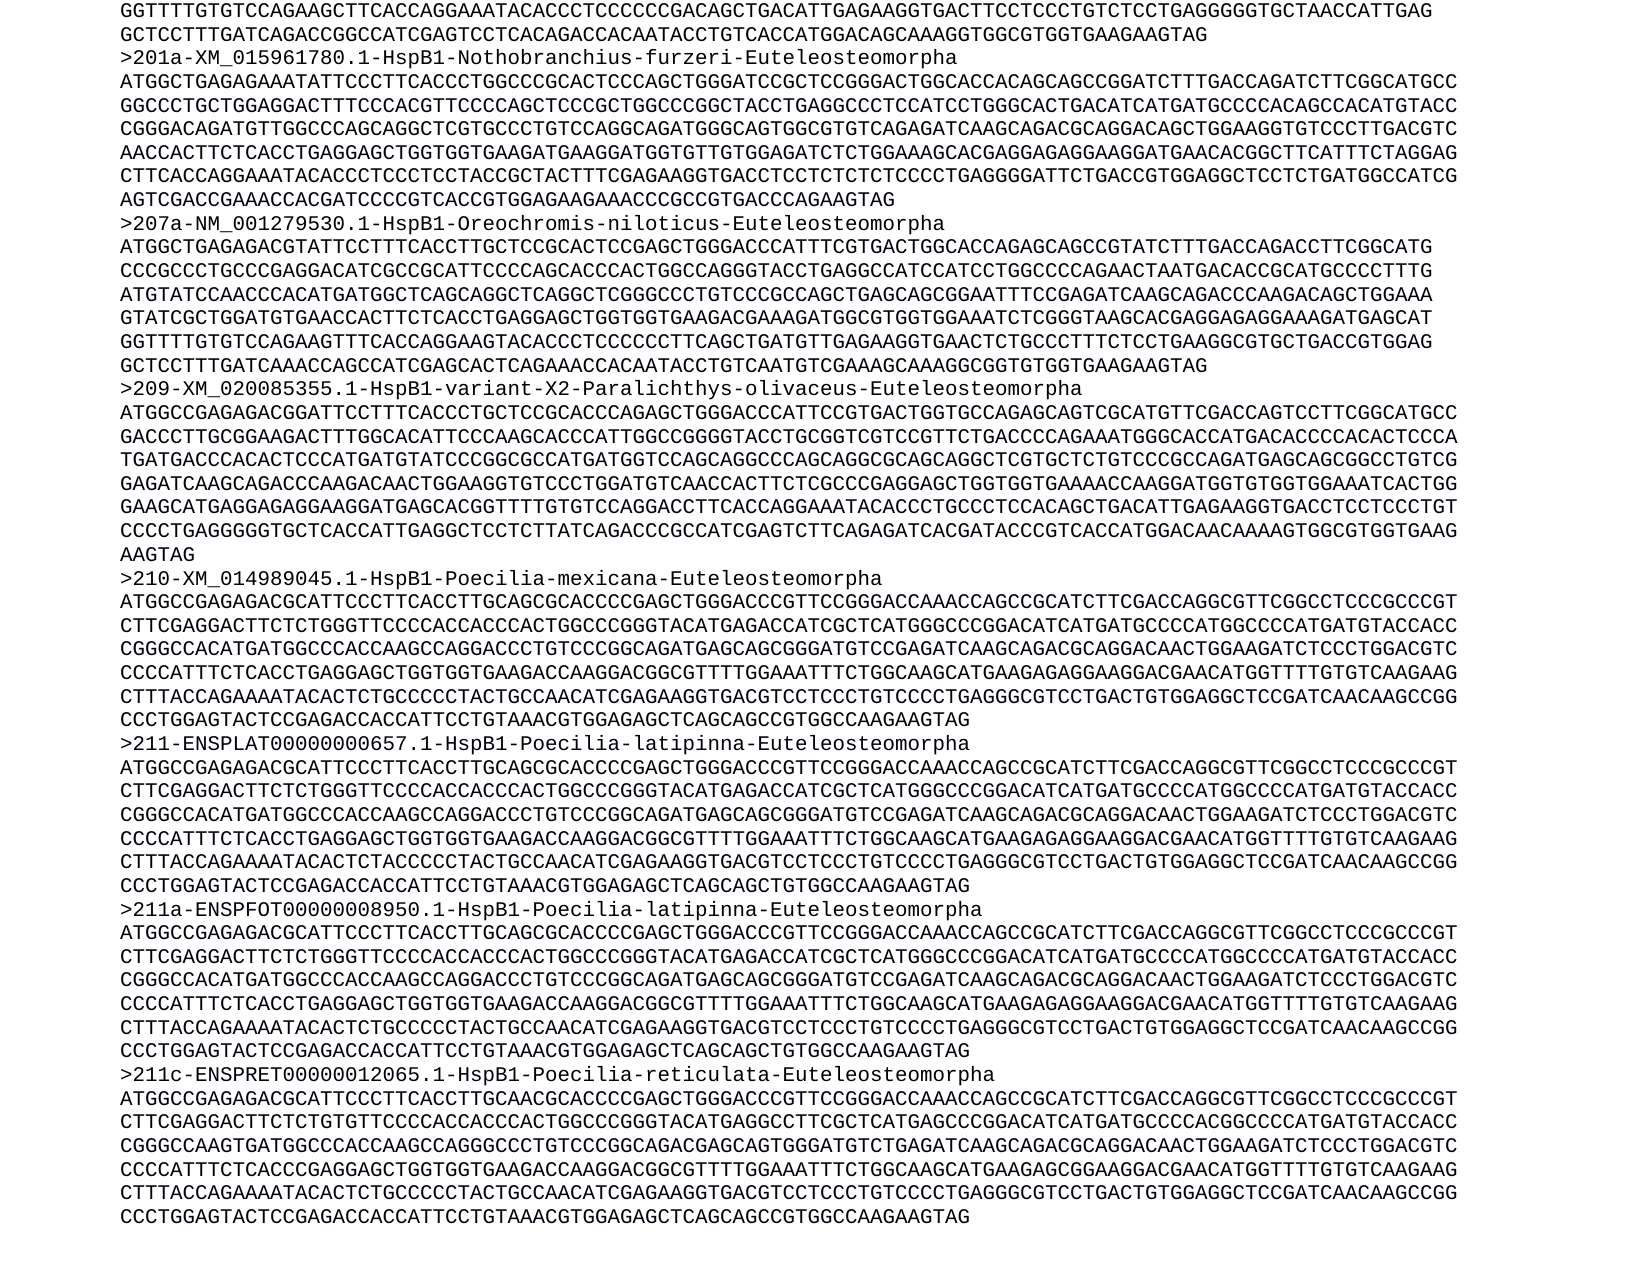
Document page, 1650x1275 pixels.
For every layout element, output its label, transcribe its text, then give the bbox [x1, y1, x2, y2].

text GGTTTTGTGTCCAGAAGCTTCACCAGGAAATACACCCTCCCCCCGACAGCTGACATTGAGAAGGTGACTTCCTCCCTGTCTCCTGAGGGGGTGCTAACCATTGAGGCTCCTTTGATCAGACCGGCCATCGAGTCCTCACAGACCACAATACCTGTCACCATGGACAGCAAAGGTGGCGTGGTGAAGAAGTAG [120, 0, 1442, 47]
text >207a-NM_001279530.1-HspB1-Oreochromis-niloticus-Euteleosteomorpha [120, 213, 1442, 236]
text ATGGCCGAGAGACGCATTCCCTTCACCTTGCAGCGCACCCCGAGCTGGGACCCGTTCCGGGACCAAACCAGCCGCATCTTCGACCAGGCGTTCGGCCTCCCGCCCGTCTTCGAGGACTTCTCTGGGTTCCCCACCACCCACTGGCCCGGGTACATGAGACCATCGCTCATGGGCCCGGACATCATGATGCCCCATGGCCCCATGATGTACCACCCGGGCCACATGATGGCCCACCAAGCCAGGACCCTGTCCCGGCAGATGAGCAGCGGGATGTCCGAGATCAAGCAGACGCAGGACAACTGGAAGATCTCCCTGGACGTCCCCCATTTCTCACCTGAGGAGCTGGTGGTGAAGACCAAGGACGGCGTTTTGGAAATTTCTGGCAAGCATGAAGAGAGGAAGGACGAACATGGTTTTGTGTCAAGAAGCTTTACCAGAAAATACACTCTACCCCCTACTGCCAACATCGAGAAGGTGACGTCCTCCCTGTCCCCTGAGGGCGTCCTGACTGTGGAGGCTCCGATCAACAAGCCGGCCCTGGAGTACTCCGAGACCACCATTCCTGTAAACGTGGAGAGCTCAGCAGCTGTGGCCAAGAAGTAG [120, 757, 1469, 898]
text >210-XM_014989045.1-HspB1-Poecilia-mexicana-Euteleosteomorpha [120, 567, 1442, 591]
text >211c-ENSPRET00000012065.1-HspB1-Poecilia-reticulata-Euteleosteomorpha [120, 1064, 1469, 1088]
text ATGGCCGAGAGACGCATTCCCTTCACCTTGCAGCGCACCCCGAGCTGGGACCCGTTCCGGGACCAAACCAGCCGCATCTTCGACCAGGCGTTCGGCCTCCCGCCCGTCTTCGAGGACTTCTCTGGGTTCCCCACCACCCACTGGCCCGGGTACATGAGACCATCGCTCATGGGCCCGGACATCATGATGCCCCATGGCCCCATGATGTACCACCCGGGCCACATGATGGCCCACCAAGCCAGGACCCTGTCCCGGCAGATGAGCAGCGGGATGTCCGAGATCAAGCAGACGCAGGACAACTGGAAGATCTCCCTGGACGTCCCCCATTTCTCACCTGAGGAGCTGGTGGTGAAGACCAAGGACGGCGTTTTGGAAATTTCTGGCAAGCATGAAGAGAGGAAGGACGAACATGGTTTTGTGTCAAGAAGCTTTACCAGAAAATACACTCTGCCCCCTACTGCCAACATCGAGAAGGTGACGTCCTCCCTGTCCCCTGAGGGCGTCCTGACTGTGGAGGCTCCGATCAACAAGCCGGCCCTGGAGTACTCCGAGACCACCATTCCTGTAAACGTGGAGAGCTCAGCAGCTGTGGCCAAGAAGTAG [120, 922, 1469, 1064]
text ATGGCCGAGAGACGCATTCCCTTCACCTTGCAGCGCACCCCGAGCTGGGACCCGTTCCGGGACCAAACCAGCCGCATCTTCGACCAGGCGTTCGGCCTCCCGCCCGTCTTCGAGGACTTCTCTGGGTTCCCCACCACCCACTGGCCCGGGTACATGAGACCATCGCTCATGGGCCCGGACATCATGATGCCCCATGGCCCCATGATGTACCACCCGGGCCACATGATGGCCCACCAAGCCAGGACCCTGTCCCGGCAGATGAGCAGCGGGATGTCCGAGATCAAGCAGACGCAGGACAACTGGAAGATCTCCCTGGACGTCCCCCATTTCTCACCTGAGGAGCTGGTGGTGAAGACCAAGGACGGCGTTTTGGAAATTTCTGGCAAGCATGAAGAGAGGAAGGACGAACATGGTTTTGTGTCAAGAAGCTTTACCAGAAAATACACTCTGCCCCCTACTGCCAACATCGAGAAGGTGACGTCCTCCCTGTCCCCTGAGGGCGTCCTGACTGTGGAGGCTCCGATCAACAAGCCGGCCCTGGAGTACTCCGAGACCACCATTCCTGTAAACGTGGAGAGCTCAGCAGCCGTGGCCAAGAAGTAG [120, 591, 1469, 733]
text >201a-XM_015961780.1-HspB1-Nothobranchius-furzeri-Euteleosteomorpha [120, 47, 1442, 71]
text ATGGCTGAGAGACGTATTCCTTTCACCTTGCTCCGCACTCCGAGCTGGGACCCATTTCGTGACTGGCACCAGAGCAGCCGTATCTTTGACCAGACCTTCGGCATGCCCGCCCTGCCCGAGGACATCGCCGCATTCCCCAGCACCCACTGGCCAGGGTACCTGAGGCCATCCATCCTGGCCCCAGAACTAATGACACCGCATGCCCCTTTGATGTATCCAACCCACATGATGGCTCAGCAGGCTCAGGCTCGGGCCCTGTCCCGCCAGCTGAGCAGCGGAATTTCCGAGATCAAGCAGACCCAAGACAGCTGGAAAGTATCGCTGGATGTGAACCACTTCTCACCTGAGGAGCTGGTGGTGAAGACGAAAGATGGCGTGGTGGAAATCTCGGGTAAGCACGAGGAGAGGAAAGATGAGCATGGTTTTGTGTCCAGAAGTTTCACCAGGAAGTACACCCTCCCCCCTTCAGCTGATGTTGAGAAGGTGAACTCTGCCCTTTCTCCTGAAGGCGTGCTGACCGTGGAGGCTCCTTTGATCAAACCAGCCATCGAGCACTCAGAAACCACAATACCTGTCAATGTCGAAAGCAAAGGCGGTGTGGTGAAGAAGTAG [120, 236, 1442, 378]
text >209-XM_020085355.1-HspB1-variant-X2-Paralichthys-olivaceus-Euteleosteomorpha [120, 378, 1442, 402]
text ATGGCCGAGAGACGCATTCCCTTCACCTTGCAACGCACCCCGAGCTGGGACCCGTTCCGGGACCAAACCAGCCGCATCTTCGACCAGGCGTTCGGCCTCCCGCCCGTCTTCGAGGACTTCTCTGTGTTCCCCACCACCCACTGGCCCGGGTACATGAGGCCTTCGCTCATGAGCCCGGACATCATGATGCCCCACGGCCCCATGATGTACCACCCGGGCCAAGTGATGGCCCACCAAGCCAGGGCCCTGTCCCGGCAGACGAGCAGTGGGATGTCTGAGATCAAGCAGACGCAGGACAACTGGAAGATCTCCCTGGACGTCCCCCATTTCTCACCCGAGGAGCTGGTGGTGAAGACCAAGGACGGCGTTTTGGAAATTTCTGGCAAGCATGAAGAGCGGAAGGACGAACATGGTTTTGTGTCAAGAAGCTTTACCAGAAAATACACTCTGCCCCCTACTGCCAACATCGAGAAGGTGACGTCCTCCCTGTCCCCTGAGGGCGTCCTGACTGTGGAGGCTCCGATCAACAAGCCGGCCCTGGAGTACTCCGAGACCACCATTCCTGTAAACGTGGAGAGCTCAGCAGCCGTGGCCAAGAAGTAG [120, 1088, 1469, 1229]
text ATGGCTGAGAGAAATATTCCCTTCACCCTGGCCCGCACTCCCAGCTGGGATCCGCTCCGGGACTGGCACCACAGCAGCCGGATCTTTGACCAGATCTTCGGCATGCCGGCCCTGCTGGAGGACTTTCCCACGTTCCCCAGCTCCCGCTGGCCCGGCTACCTGAGGCCCTCCATCCTGGGCACTGACATCATGATGCCCCACAGCCACATGTACCCGGGACAGATGTTGGCCCAGCAGGCTCGTGCCCTGTCCAGGCAGATGGGCAGTGGCGTGTCAGAGATCAAGCAGACGCAGGACAGCTGGAAGGTGTCCCTTGACGTCAACCACTTCTCACCTGAGGAGCTGGTGGTGAAGATGAAGGATGGTGTTGTGGAGATCTCTGGAAAGCACGAGGAGAGGAAGGATGAACACGGCTTCATTTCTAGGAGCTTCACCAGGAAATACACCCTCCCTCCTACCGCTACTTTCGAGAAGGTGACCTCCTCTCTCTCCCCTGAGGGGATTCTGACCGTGGAGGCTCCTCTGATGGCCATCGAGTCGACCGAAACCACGATCCCCGTCACCGTGGAGAAGAAACCCGCCGTGACCCAGAAGTAG [120, 71, 1469, 213]
text >211-ENSPLAT00000000657.1-HspB1-Poecilia-latipinna-Euteleosteomorpha [120, 733, 1469, 757]
text >211a-ENSPFOT00000008950.1-HspB1-Poecilia-latipinna-Euteleosteomorpha [120, 898, 1469, 922]
text ATGGCCGAGAGACGGATTCCTTTCACCCTGCTCCGCACCCAGAGCTGGGACCCATTCCGTGACTGGTGCCAGAGCAGTCGCATGTTCGACCAGTCCTTCGGCATGCCGACCCTTGCGGAAGACTTTGGCACATTCCCAAGCACCCATTGGCCGGGGTACCTGCGGTCGTCCGTTCTGACCCCAGAAATGGGCACCATGACACCCCACACTCCCATGATGACCCACACTCCCATGATGTATCCCGGCGCCATGATGGTCCAGCAGGCCCAGCAGGCGCAGCAGGCTCGTGCTCTGTCCCGCCAGATGAGCAGCGGCCTGTCGGAGATCAAGCAGACCCAAGACAACTGGAAGGTGTCCCTGGATGTCAACCACTTCTCGCCCGAGGAGCTGGTGGTGAAAACCAAGGATGGTGTGGTGGAAATCACTGGGAAGCATGAGGAGAGGAAGGATGAGCACGGTTTTGTGTCCAGGACCTTCACCAGGAAATACACCCTGCCCTCCACAGCTGACATTGAGAAGGTGACCTCCTCCCTGTCCCCTGAGGGGGTGCTCACCATTGAGGCTCCTCTTATCAGACCCGCCATCGAGTCTTCAGAGATCACGATACCCGTCACCATGGACAACAAAAGTGGCGTGGTGAAGAAGTAG [120, 402, 1469, 567]
